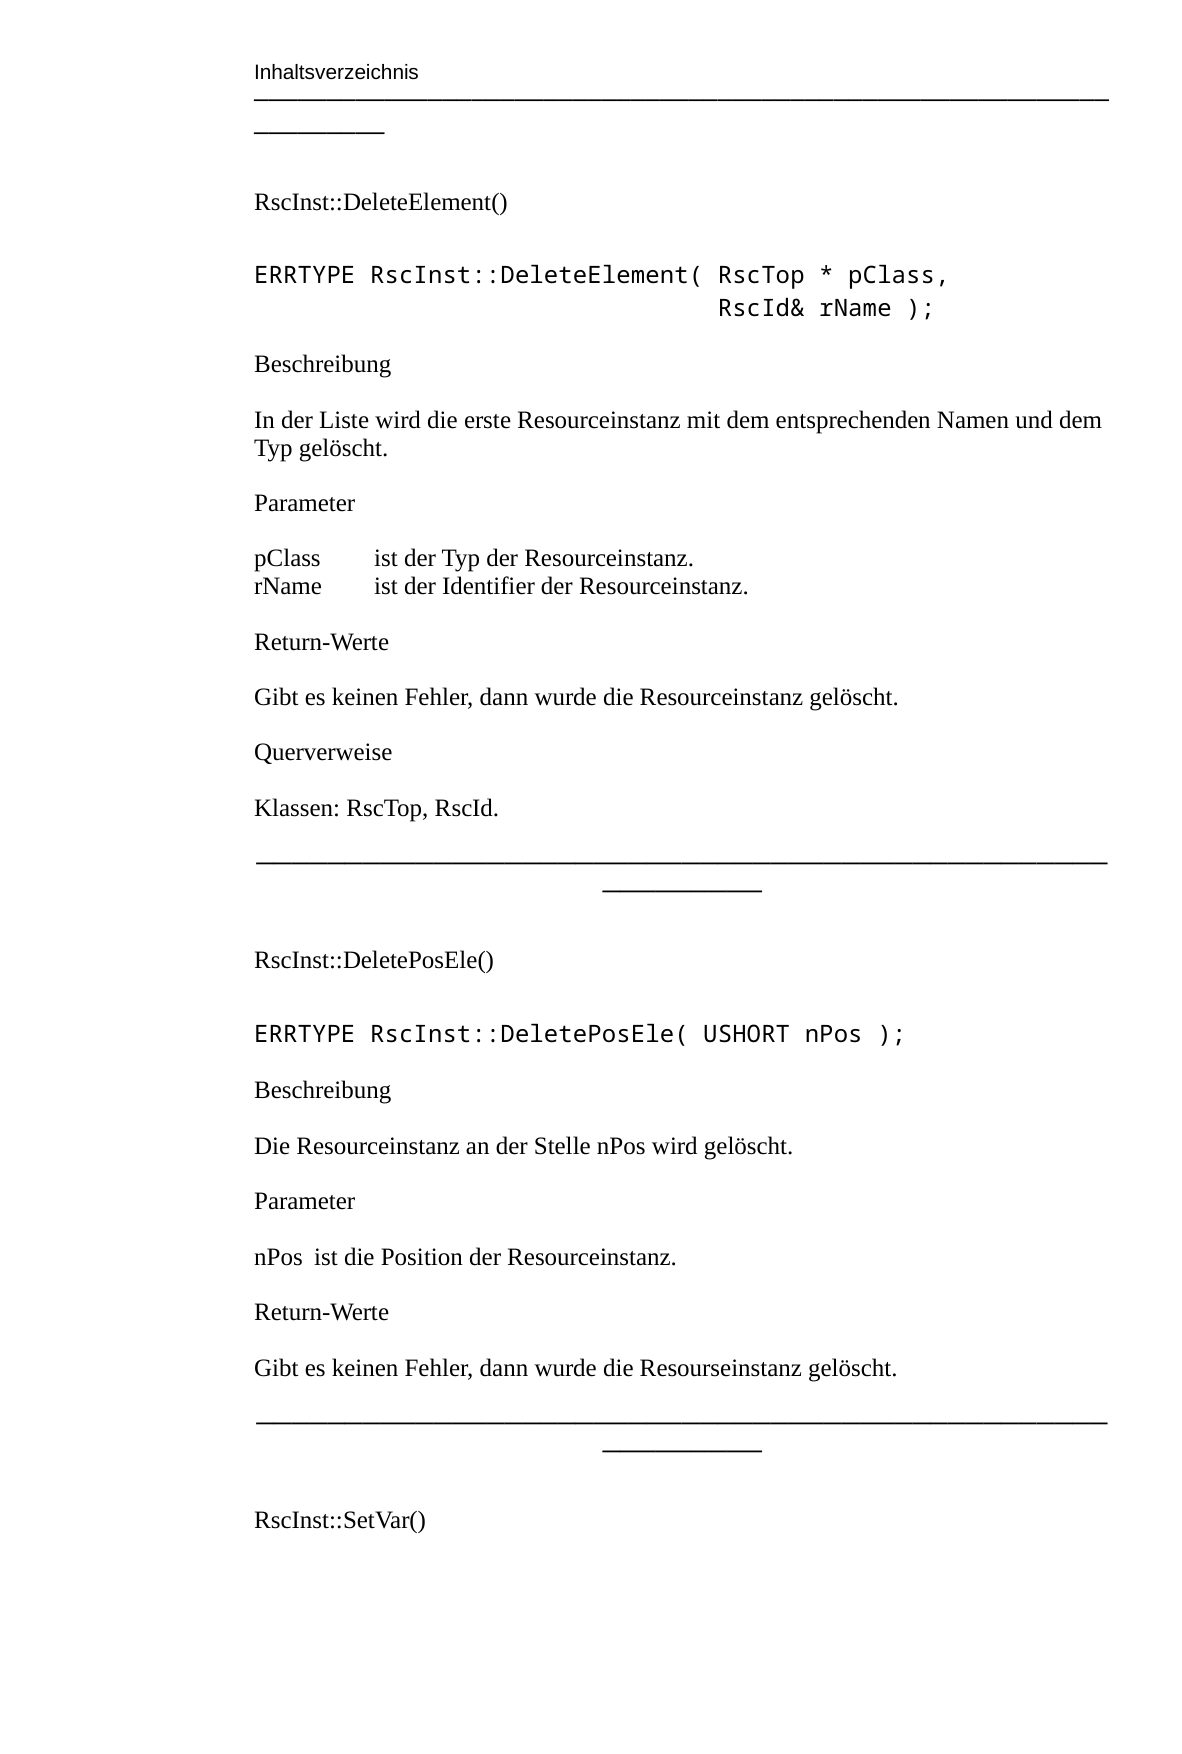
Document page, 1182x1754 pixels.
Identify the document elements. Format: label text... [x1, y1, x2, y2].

list ERRTYPE RscInst::DeleteElement( RscTop * pClass, [254, 257, 1110, 290]
text Parameter [254, 1187, 1110, 1215]
text In der Liste wird die erste Resourceinstanz mit dem entsprechenden Namen und dem Typ gelöscht. [254, 406, 1110, 461]
text Return-Werte [254, 1298, 1110, 1326]
text Die Resourceinstanz an der Stelle nPos wird gelöscht. [254, 1132, 1110, 1160]
text Gibt es keinen Fehler, dann wurde die Resourceinstanz gelöscht. [254, 683, 1110, 711]
text ───────────────────────────────────────────────────────── [254, 1409, 1110, 1464]
text Beschreibung [254, 1077, 1110, 1104]
text nPos ist die Position der Resourceinstanz. [254, 1243, 1110, 1271]
list RscId& rName ); [254, 290, 1110, 323]
text Return-Werte [254, 628, 1110, 655]
text Parameter [254, 489, 1110, 517]
text RscInst::DeletePosEle() [254, 947, 1110, 974]
text RscInst::SetVar() [254, 1506, 1110, 1534]
list ERRTYPE RscInst::DeletePosEle( USHORT nPos ); [254, 1016, 1110, 1049]
text Klassen: RscTop, RscId. [254, 794, 1110, 822]
text Beschreibung [254, 351, 1110, 378]
text RscInst::DeleteElement() [254, 188, 1110, 216]
text ───────────────────────────────────────────────────────── [254, 849, 1110, 905]
text Querverweise [254, 738, 1110, 766]
text Gibt es keinen Fehler, dann wurde die Resourseinstanz gelöscht. [254, 1354, 1110, 1381]
text pClass ist der Typ der Resourceinstanz. [254, 544, 1110, 572]
text rName ist der Identifier der Resourceinstanz. [254, 572, 1110, 600]
